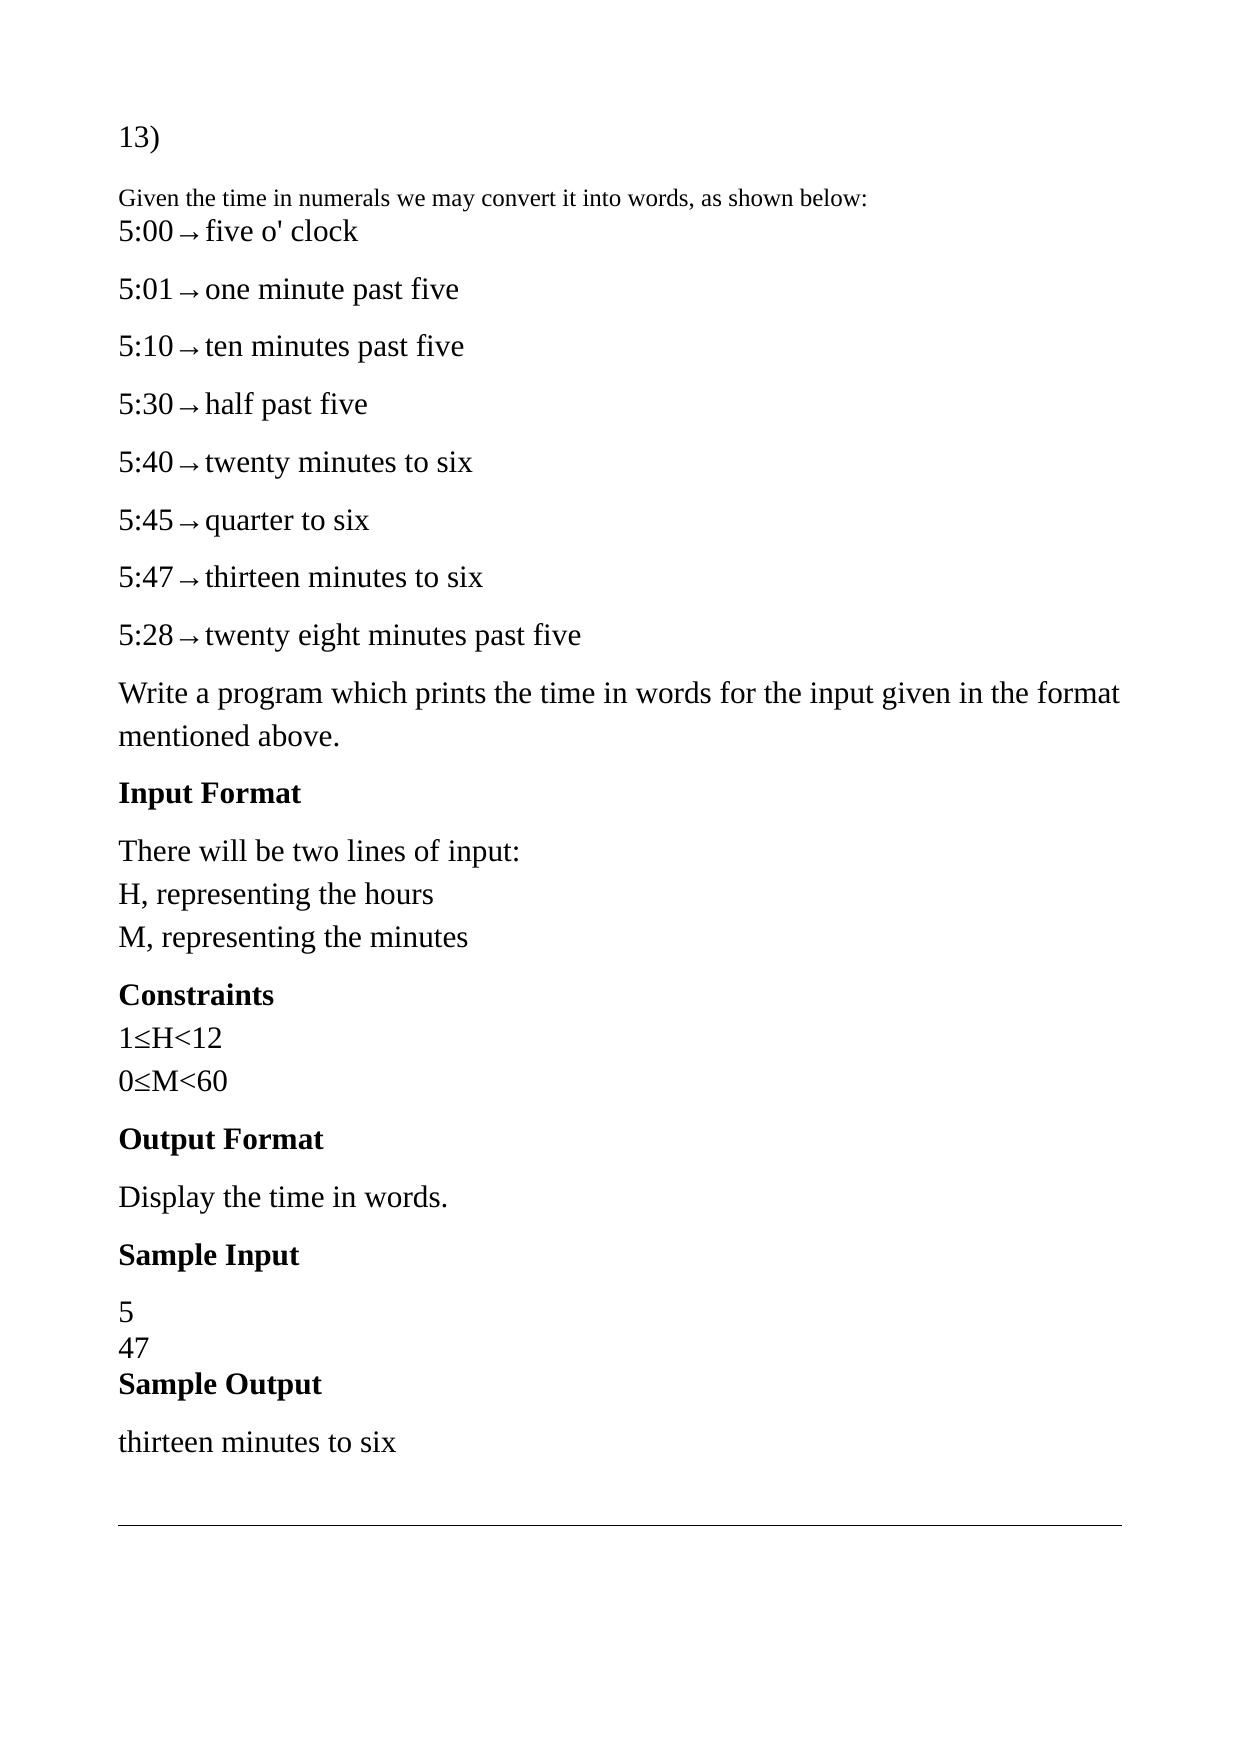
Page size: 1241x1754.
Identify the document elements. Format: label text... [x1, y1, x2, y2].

text 5:01→one minute past five [118, 270, 1122, 306]
text Constraints 1≤H<12 0≤M<60 [118, 976, 1122, 1099]
text Input Format [118, 775, 1122, 811]
text 5 [118, 1293, 1122, 1329]
text 5:40→twenty minutes to six [118, 443, 1122, 479]
text Sample Input [118, 1236, 1122, 1272]
text 13) [118, 118, 1122, 154]
text 47 [118, 1329, 1122, 1365]
text thirteen minutes to six [118, 1423, 1122, 1459]
text Given the time in numerals we may convert it into words, as shown below: [118, 183, 1122, 212]
text 5:10→ten minutes past five [118, 328, 1122, 364]
text 5:47→thirteen minutes to six [118, 558, 1122, 594]
text 5:45→quarter to six [118, 501, 1122, 537]
text Write a program which prints the time in words for the input given in the format mentioned above. [118, 674, 1122, 753]
text 5:28→twenty eight minutes past five [118, 616, 1122, 652]
text 5:30→half past five [118, 385, 1122, 421]
text 5:00→five o' clock [118, 212, 1122, 248]
text There will be two lines of input: H, representing the hours M, representing the minutes [118, 832, 1122, 955]
text Sample Output [118, 1365, 1122, 1401]
text Output Format [118, 1120, 1122, 1156]
text Display the time in words. [118, 1178, 1122, 1214]
